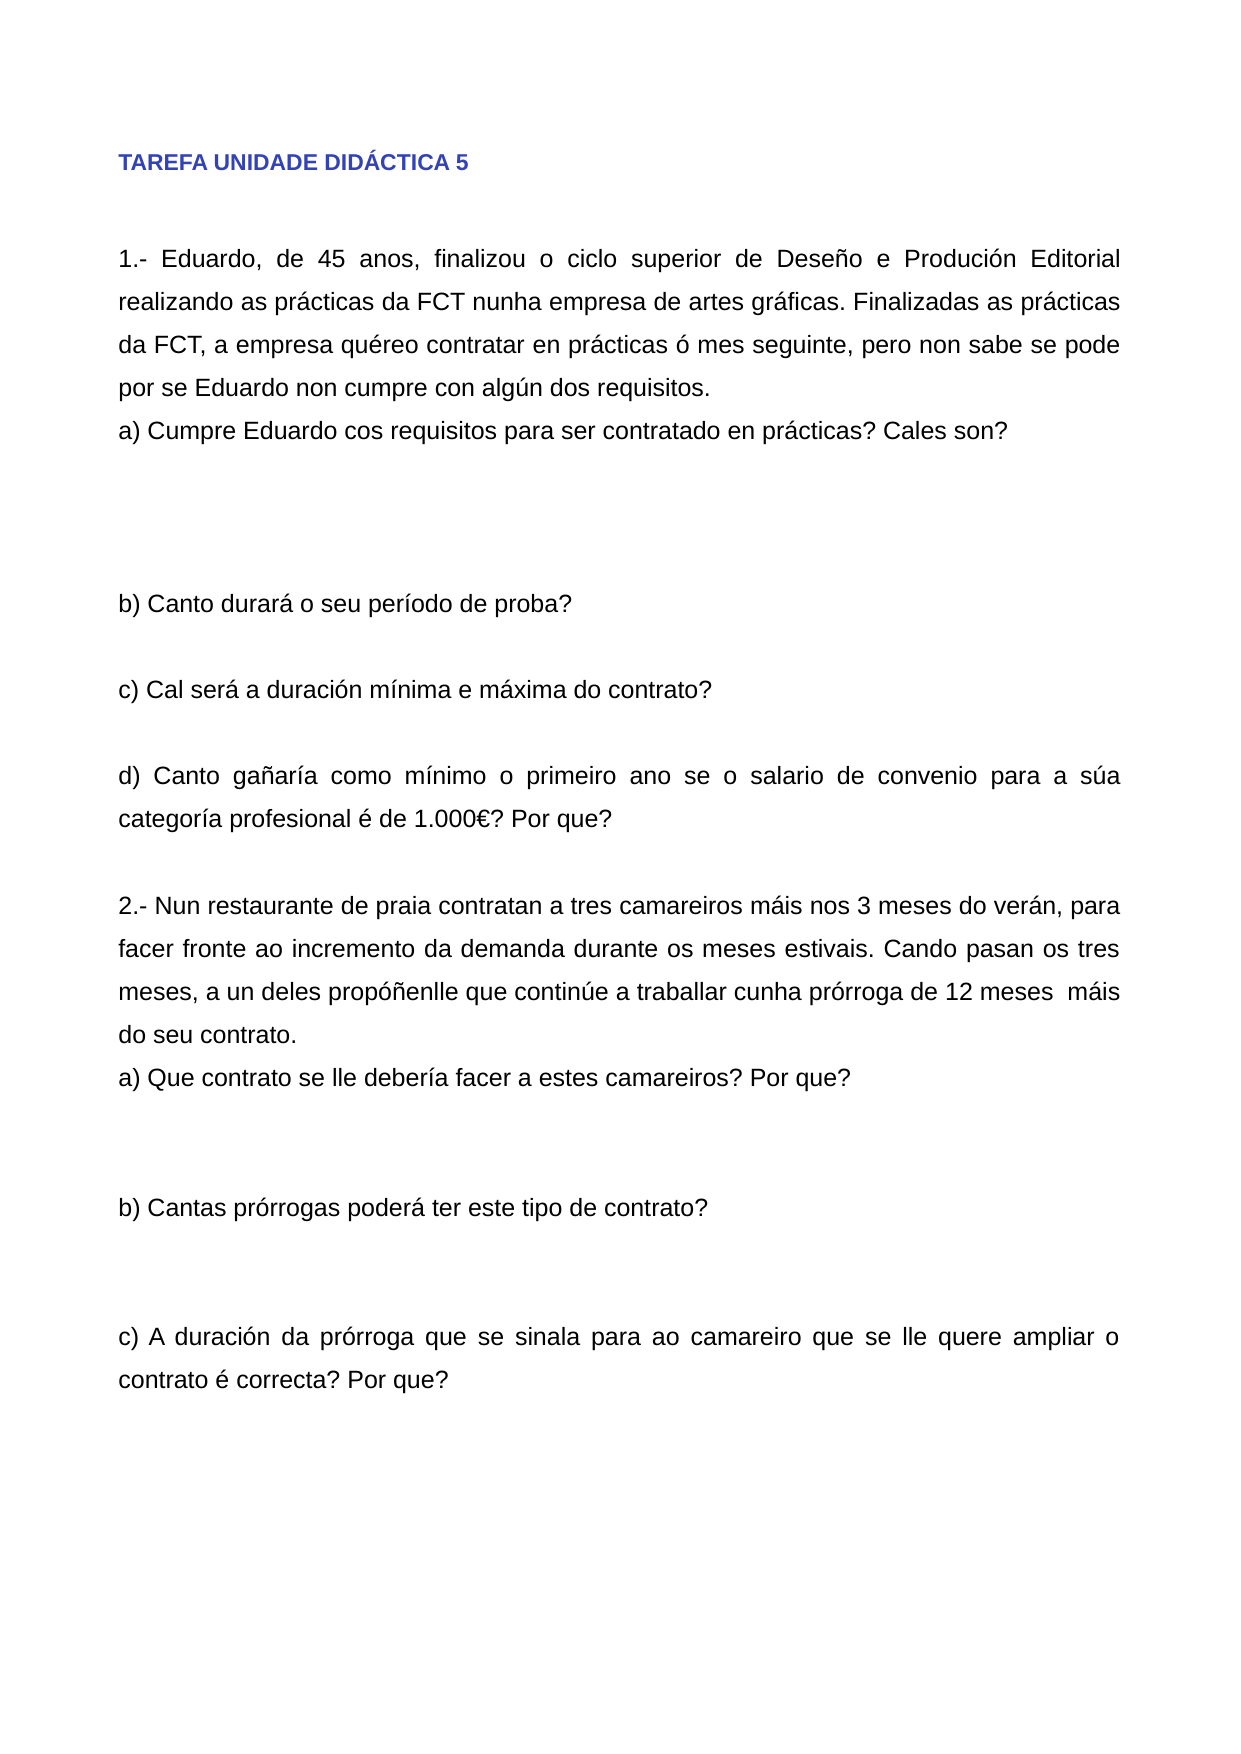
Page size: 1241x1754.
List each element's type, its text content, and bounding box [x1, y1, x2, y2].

text c) Cal será a duración mínima e máxima do contrato? [118, 675, 1122, 704]
text 1.- Eduardo, de 45 anos, finalizou o ciclo superior de Deseño e Produción Editorial realizando as prácticas da FCT nunha empresa de artes gráficas. Finalizadas as prácticas da FCT, a empresa quéreo contratar en prácticas ó mes seguinte, pero non sabe se pode por se Eduardo non cumpre con algún dos requisitos. [118, 244, 1122, 402]
text c) A duración da prórroga que se sinala para ao camareiro que se lle quere ampliar o contrato é correcta? Por que? [118, 1322, 1122, 1394]
text d) Canto gañaría como mínimo o primeiro ano se o salario de convenio para a súa categoría profesional é de 1.000€? Por que? [118, 761, 1122, 833]
text a) Que contrato se lle debería facer a estes camareiros? Por que? [118, 1063, 1122, 1092]
text b) Cantas prórrogas poderá ter este tipo de contrato? [118, 1193, 1122, 1221]
text a) Cumpre Eduardo cos requisitos para ser contratado en prácticas? Cales son? [118, 416, 1122, 445]
text 2.- Nun restaurante de praia contratan a tres camareiros máis nos 3 meses do verán, para facer fronte ao incremento da demanda durante os meses estivais. Cando pasan os tres meses, a un deles propóñenlle que continúe a traballar cunha prórroga de 12 meses máis do seu contrato. [118, 891, 1122, 1049]
text b) Canto durará o seu período de proba? [118, 589, 1122, 618]
text TAREFA UNIDADE DIDÁCTICA 5 [118, 149, 1122, 176]
